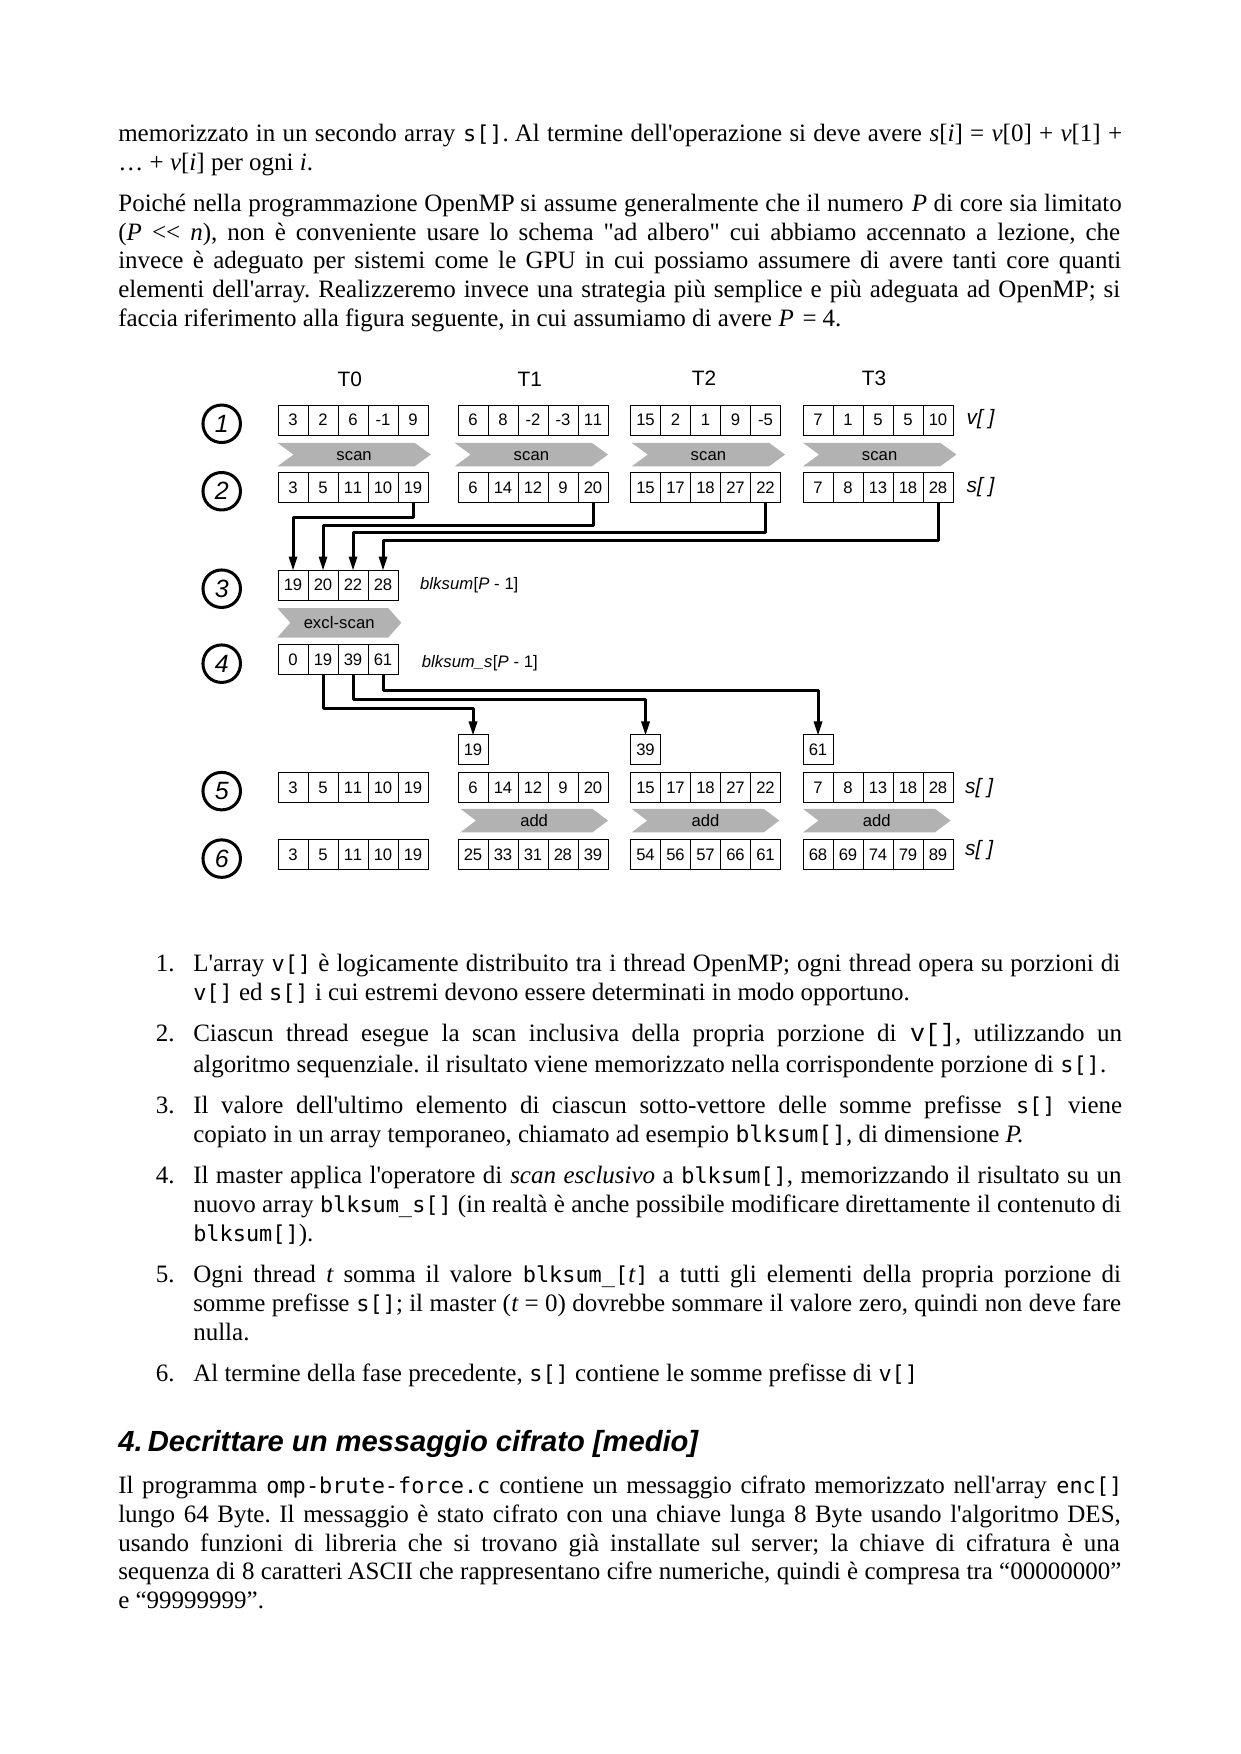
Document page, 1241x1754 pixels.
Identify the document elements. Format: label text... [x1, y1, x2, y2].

list L'array v[] è logicamente distribuito tra i thread OpenMP; ogni thread opera su porzioni di v[] ed s[] i cui estremi devono essere determinati in modo opportuno. [156, 948, 1122, 1006]
text Il programma omp-brute-force.c contiene un messaggio cifrato memorizzato nell'array enc[] lungo 64 Byte. Il messaggio è stato cifrato con una chiave lunga 8 Byte usando l'algoritmo DES, usando funzioni di libreria che si trovano già installate sul server; la chiave di cifratura è una sequenza di 8 caratteri ASCII che rappresentano cifre numeriche, quindi è compresa tra “00000000” e “99999999”. [118, 1470, 1122, 1614]
list Il master applica l'operatore di scan esclusivo a blksum[], memorizzando il risultato su un nuovo array blksum_s[] (in realtà è anche possibile modificare direttamente il contenuto di blksum[]). [156, 1160, 1122, 1247]
list Al termine della fase precedente, s[] contiene le somme prefisse di v[] [156, 1358, 1122, 1387]
subtitle Decrittare un messaggio cifrato [medio] [118, 1424, 1122, 1458]
list Ogni thread t somma il valore blksum_[t] a tutti gli elementi della propria porzione di somme prefisse s[]; il master (t = 0) dovrebbe sommare il valore zero, quindi non deve fare nulla. [156, 1259, 1122, 1345]
text Poiché nella programmazione OpenMP si assume generalmente che il numero P di core sia limitato (P << n), non è conveniente usare lo schema "ad albero" cui abbiamo accennato a lezione, che invece è adeguato per sistemi come le GPU in cui possiamo assumere di avere tanti core quanti elementi dell'array. Realizzeremo invece una strategia più semplice e più adeguata ad OpenMP; si faccia riferimento alla figura seguente, in cui assumiamo di avere P = 4. [118, 188, 1122, 332]
list Ciascun thread esegue la scan inclusiva della propria porzione di v[], utilizzando un algoritmo sequenziale. il risultato viene memorizzato nella corrispondente porzione di s[]. [156, 1018, 1122, 1078]
list Il valore dell'ultimo elemento di ciascun sotto-vettore delle somme prefisse s[] viene copiato in un array temporaneo, chiamato ad esempio blksum[], di dimensione P. [156, 1090, 1122, 1148]
text memorizzato in un secondo array s[]. Al termine dell'operazione si deve avere s[i] = v[0] + v[1] + … + v[i] per ogni i. [118, 118, 1122, 176]
